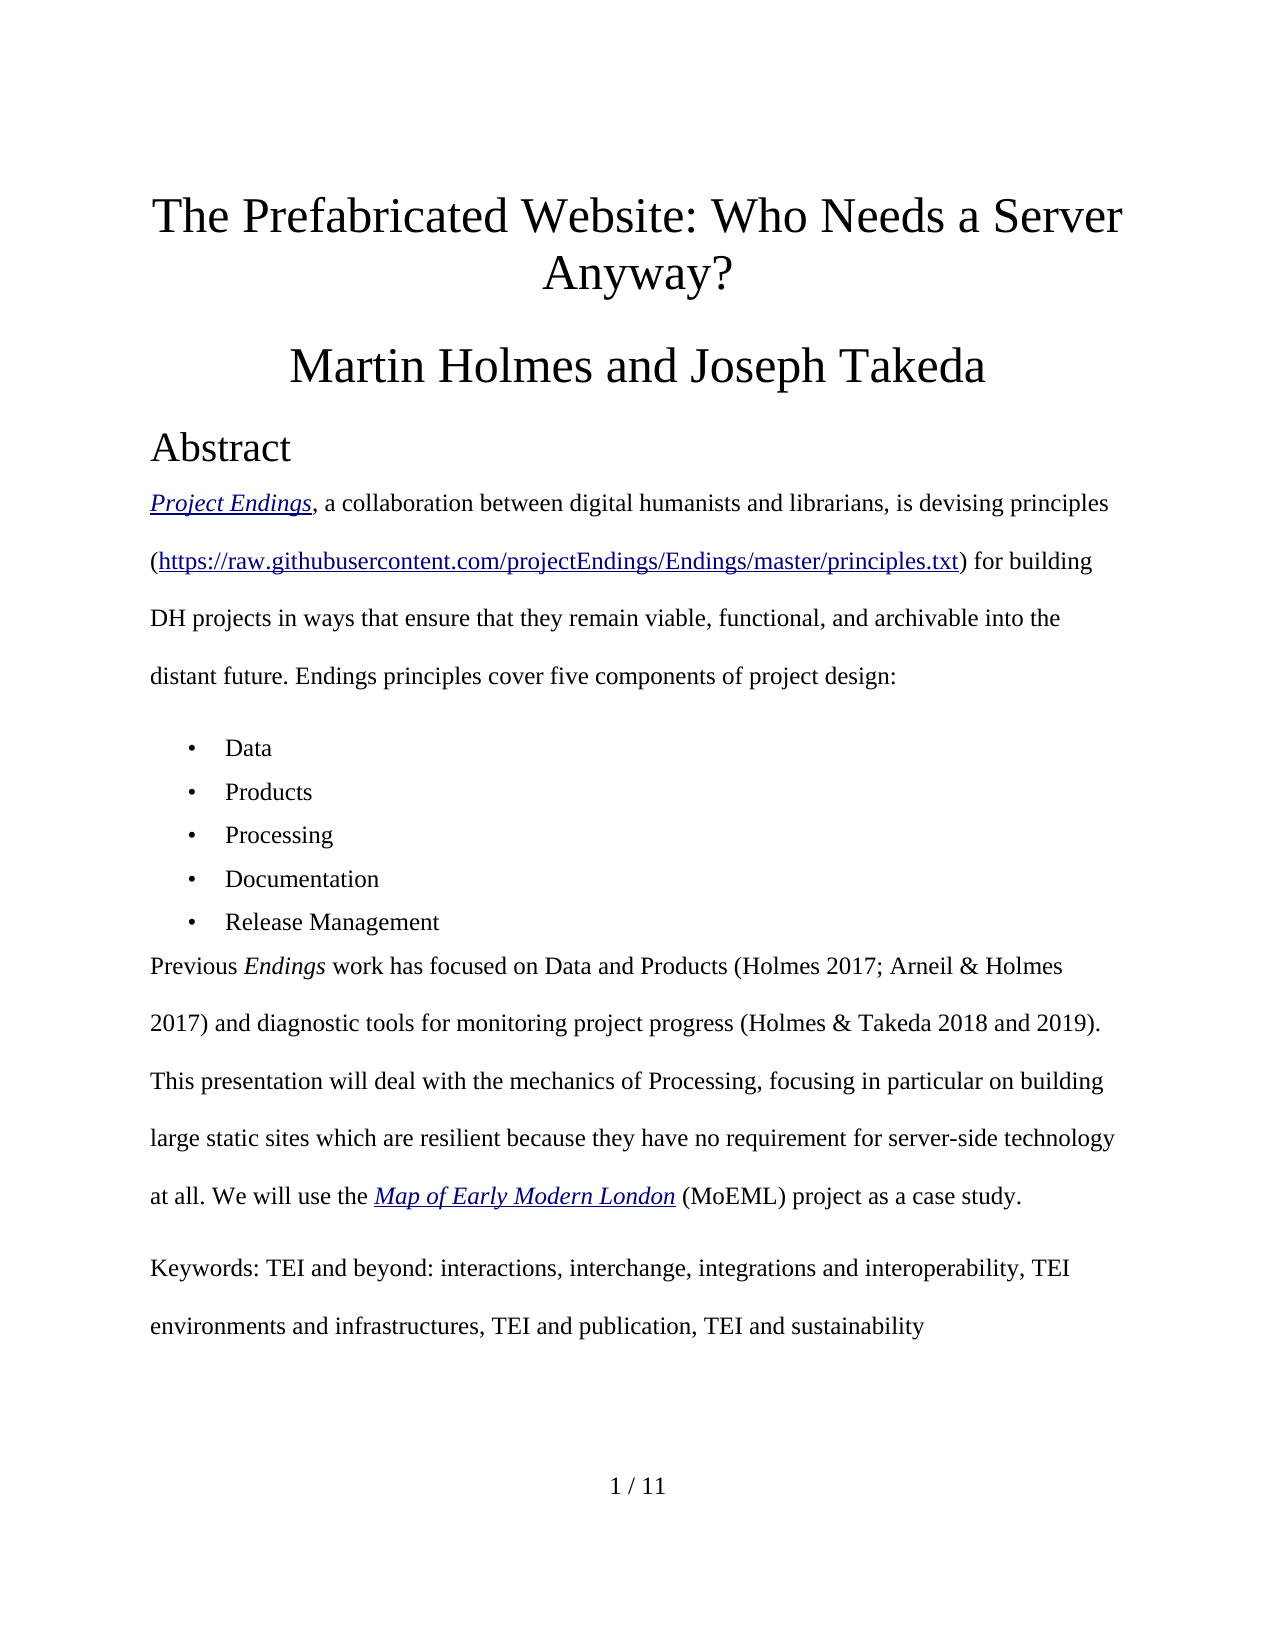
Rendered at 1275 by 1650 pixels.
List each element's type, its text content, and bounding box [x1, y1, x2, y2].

text Previous Endings work has focused on Data and Products (Holmes 2017; Arneil & Holmes 2017) and diagnostic tools for monitoring project progress (Holmes & Takeda 2018 and 2019). This presentation will deal with the mechanics of Processing, focusing in particular on building large static sites which are resilient because they have no requirement for server-side technology at all. We will use the Map of Early Modern London (MoEML) project as a case study. [150, 951, 1125, 1210]
text Keywords: TEI and beyond: interactions, interchange, integrations and interoperability, TEI environments and infrastructures, TEI and publication, TEI and sustainability [150, 1253, 1125, 1339]
list Processing [187, 820, 1125, 849]
list Release Management [187, 907, 1125, 936]
text Project Endings, a collaboration between digital humanists and librarians, is devising principles (https://raw.githubusercontent.com/projectEndings/Endings/master/principles.txt) for building DH projects in ways that ensure that they remain viable, functional, and archivable into the distant future. Endings principles cover five components of project design: [150, 488, 1125, 690]
text The Prefabricated Website: Who Needs a Server Anyway? [150, 185, 1125, 300]
text Abstract [150, 423, 1125, 471]
text Martin Holmes and Joseph Takeda [150, 336, 1125, 393]
list Documentation [187, 864, 1125, 893]
list Products [187, 777, 1125, 806]
list Data [187, 733, 1125, 762]
